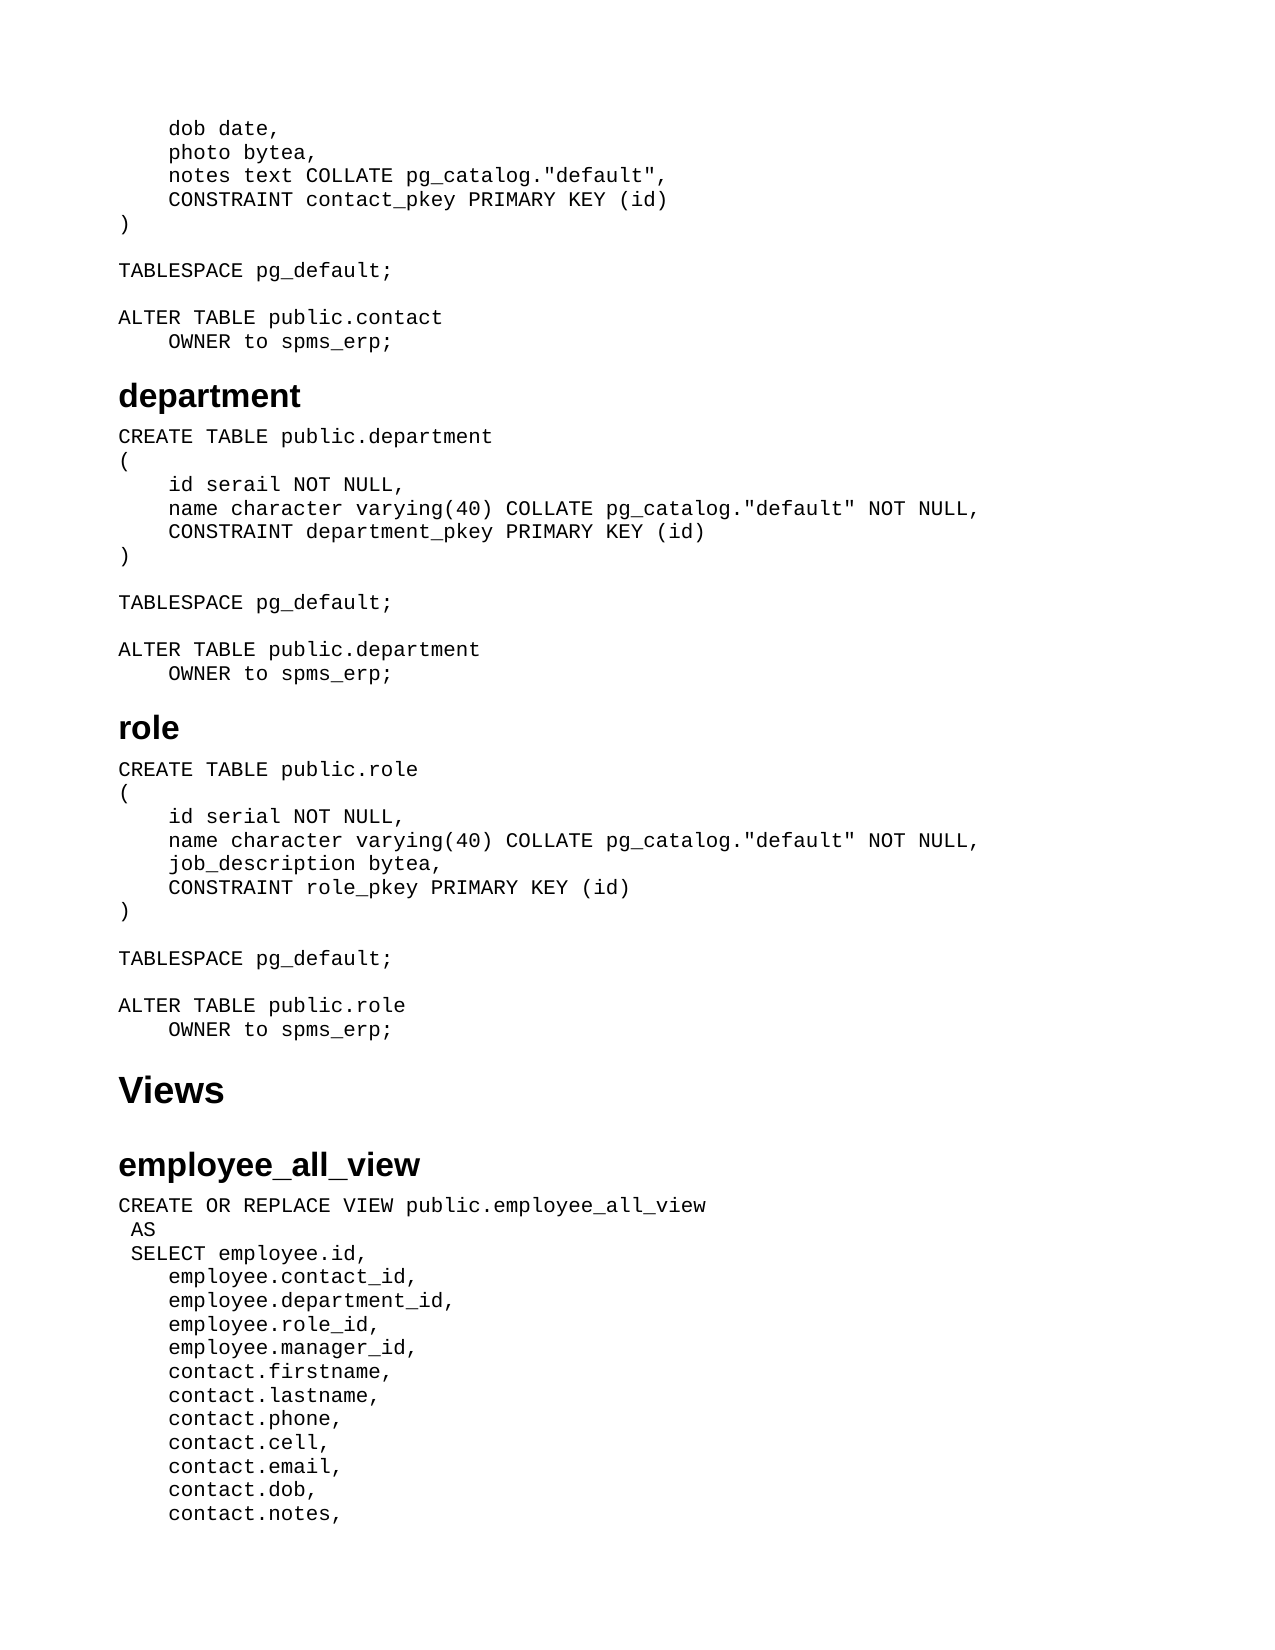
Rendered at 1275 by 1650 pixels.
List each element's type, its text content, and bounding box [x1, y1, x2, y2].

text job_description bytea, [118, 853, 1157, 877]
text CONSTRAINT department_pkey PRIMARY KEY (id) [118, 521, 1157, 545]
text OWNER to spms_erp; [118, 1019, 1157, 1042]
text name character varying(40) COLLATE pg_catalog."default" NOT NULL, [118, 497, 1157, 521]
text name character varying(40) COLLATE pg_catalog."default" NOT NULL, [118, 829, 1157, 853]
text ) [118, 901, 1157, 924]
text ALTER TABLE public.role [118, 995, 1157, 1019]
text SELECT employee.id, [118, 1243, 1157, 1266]
text ( [118, 450, 1157, 474]
text ALTER TABLE public.contact [118, 307, 1157, 331]
text ) [118, 213, 1157, 236]
text contact.dob, [118, 1479, 1157, 1503]
text contact.lastname, [118, 1385, 1157, 1408]
text photo bytea, [118, 142, 1157, 165]
text employee.contact_id, [118, 1266, 1157, 1290]
text TABLESPACE pg_default; [118, 260, 1157, 284]
text dob date, [118, 118, 1157, 142]
text employee.department_id, [118, 1290, 1157, 1314]
text TABLESPACE pg_default; [118, 948, 1157, 971]
text OWNER to spms_erp; [118, 331, 1157, 354]
text id serial NOT NULL, [118, 806, 1157, 829]
text id serail NOT NULL, [118, 474, 1157, 497]
text employee.role_id, [118, 1314, 1157, 1337]
text CREATE TABLE public.role [118, 759, 1157, 782]
text contact.firstname, [118, 1361, 1157, 1385]
subtitle department [118, 375, 1157, 414]
text notes text COLLATE pg_catalog."default", [118, 165, 1157, 189]
text AS [118, 1219, 1157, 1243]
text TABLESPACE pg_default; [118, 592, 1157, 616]
text ) [118, 545, 1157, 568]
text contact.notes, [118, 1503, 1157, 1527]
subtitle Views [118, 1067, 1157, 1111]
text OWNER to spms_erp; [118, 663, 1157, 687]
text employee.manager_id, [118, 1337, 1157, 1361]
text CREATE OR REPLACE VIEW public.employee_all_view [118, 1196, 1157, 1219]
text ALTER TABLE public.department [118, 639, 1157, 663]
subtitle employee_all_view [118, 1144, 1157, 1183]
text CONSTRAINT role_pkey PRIMARY KEY (id) [118, 877, 1157, 901]
text CREATE TABLE public.department [118, 427, 1157, 450]
text contact.email, [118, 1456, 1157, 1479]
text ( [118, 782, 1157, 806]
text contact.cell, [118, 1432, 1157, 1456]
text CONSTRAINT contact_pkey PRIMARY KEY (id) [118, 189, 1157, 213]
subtitle role [118, 707, 1157, 746]
text contact.phone, [118, 1408, 1157, 1432]
